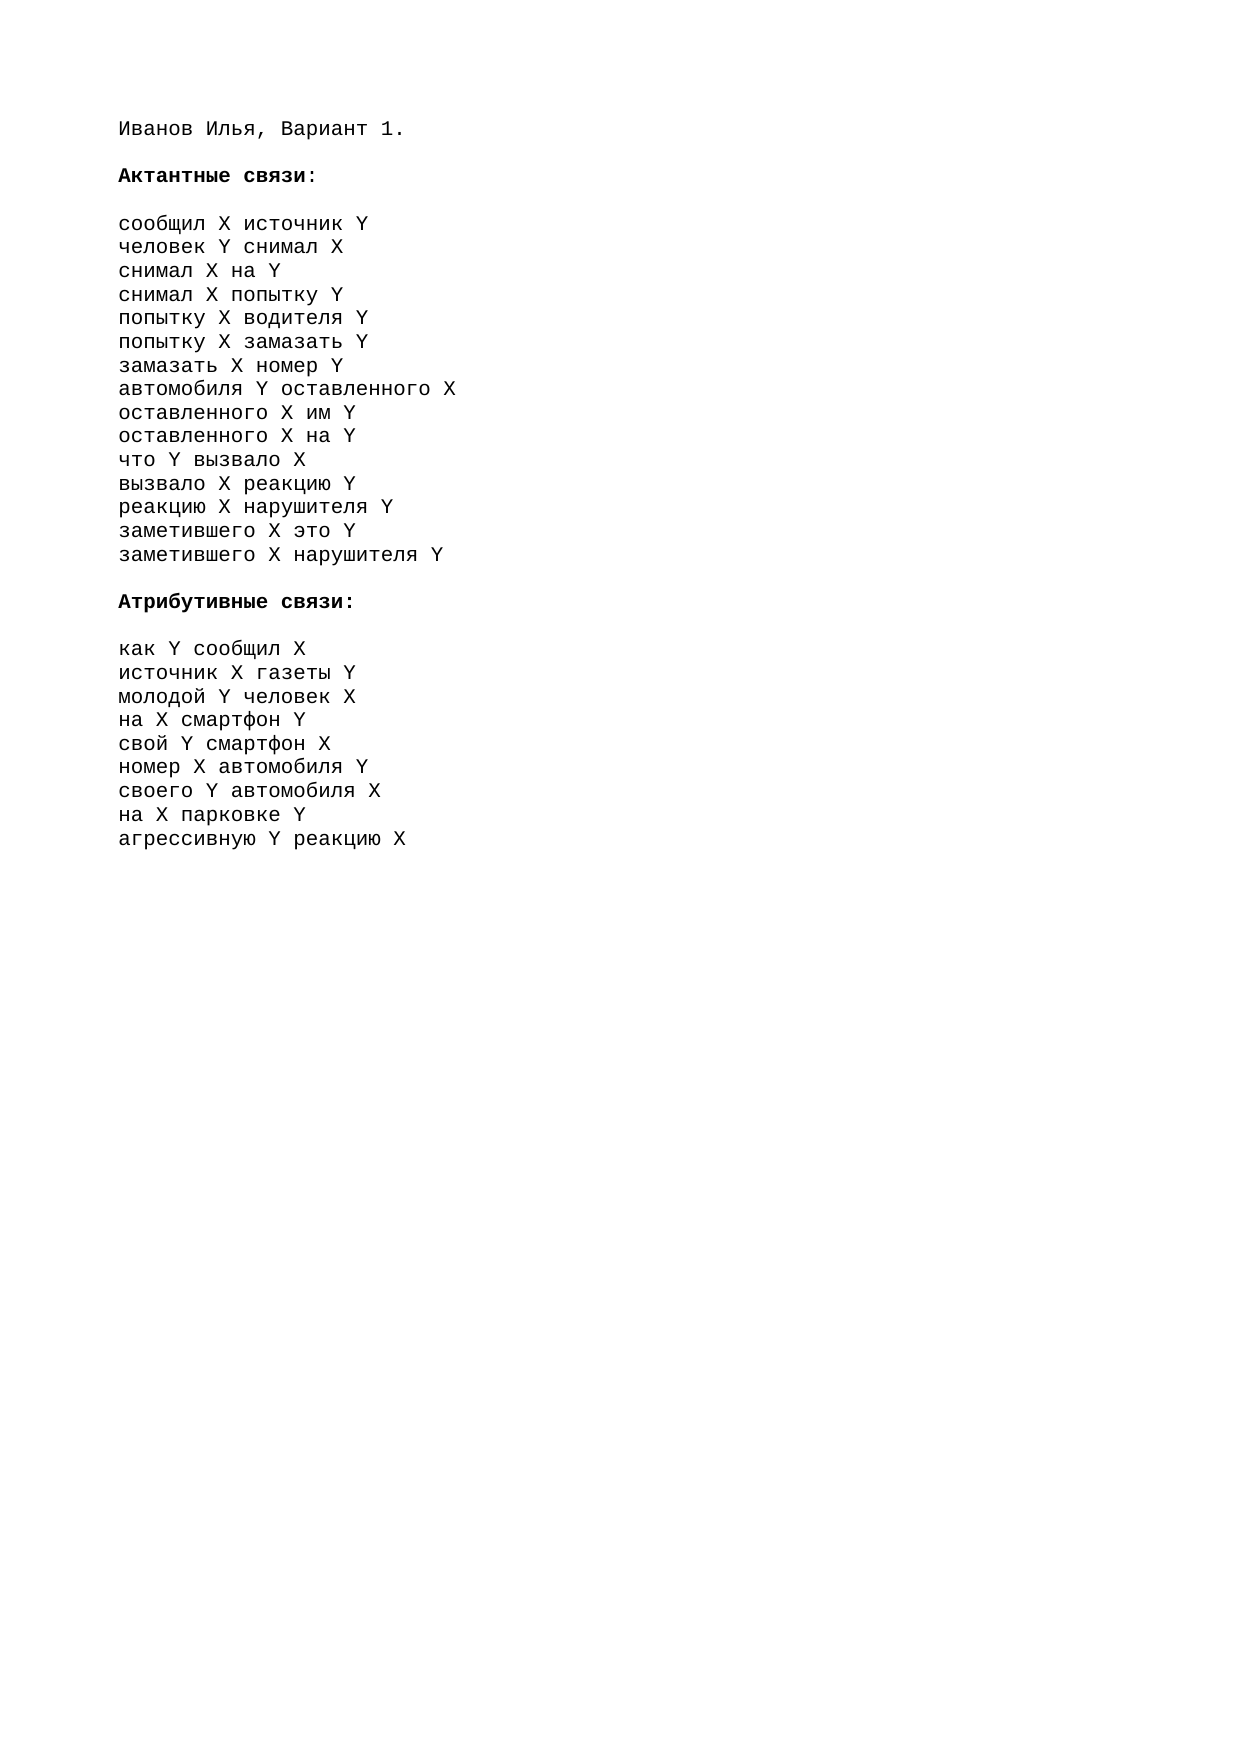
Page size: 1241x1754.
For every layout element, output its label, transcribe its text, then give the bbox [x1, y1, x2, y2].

text Иванов Илья, Вариант 1. [118, 118, 1122, 142]
text Атрибутивные связи: [118, 591, 1122, 615]
text попытку X замазать Y [118, 331, 1122, 354]
text источник X газеты Y [118, 662, 1122, 686]
text молодой Y человек X [118, 686, 1122, 709]
text свой Y смартфон X [118, 733, 1122, 757]
text замазать X номер Y [118, 354, 1122, 378]
text реакцию X нарушителя Y [118, 496, 1122, 520]
text заметившего X это Y [118, 520, 1122, 544]
text что Y вызвало X [118, 449, 1122, 473]
text человек Y снимал X [118, 236, 1122, 260]
text агрессивную Y реакцию X [118, 827, 1122, 851]
text номер X автомобиля Y [118, 757, 1122, 780]
text оставленного X на Y [118, 426, 1122, 449]
text автомобиля Y оставленного X [118, 378, 1122, 402]
text вызвало X реакцию Y [118, 473, 1122, 496]
text Актантные связи: [118, 165, 1122, 189]
text своего Y автомобиля X [118, 780, 1122, 804]
text на X парковке Y [118, 804, 1122, 827]
text заметившего X нарушителя Y [118, 544, 1122, 567]
text на X смартфон Y [118, 709, 1122, 733]
text снимал X на Y [118, 260, 1122, 284]
text снимал X попытку Y [118, 284, 1122, 307]
text оставленного X им Y [118, 402, 1122, 426]
text сообщил X источник Y [118, 213, 1122, 236]
text попытку X водителя Y [118, 307, 1122, 331]
text как Y сообщил X [118, 638, 1122, 662]
